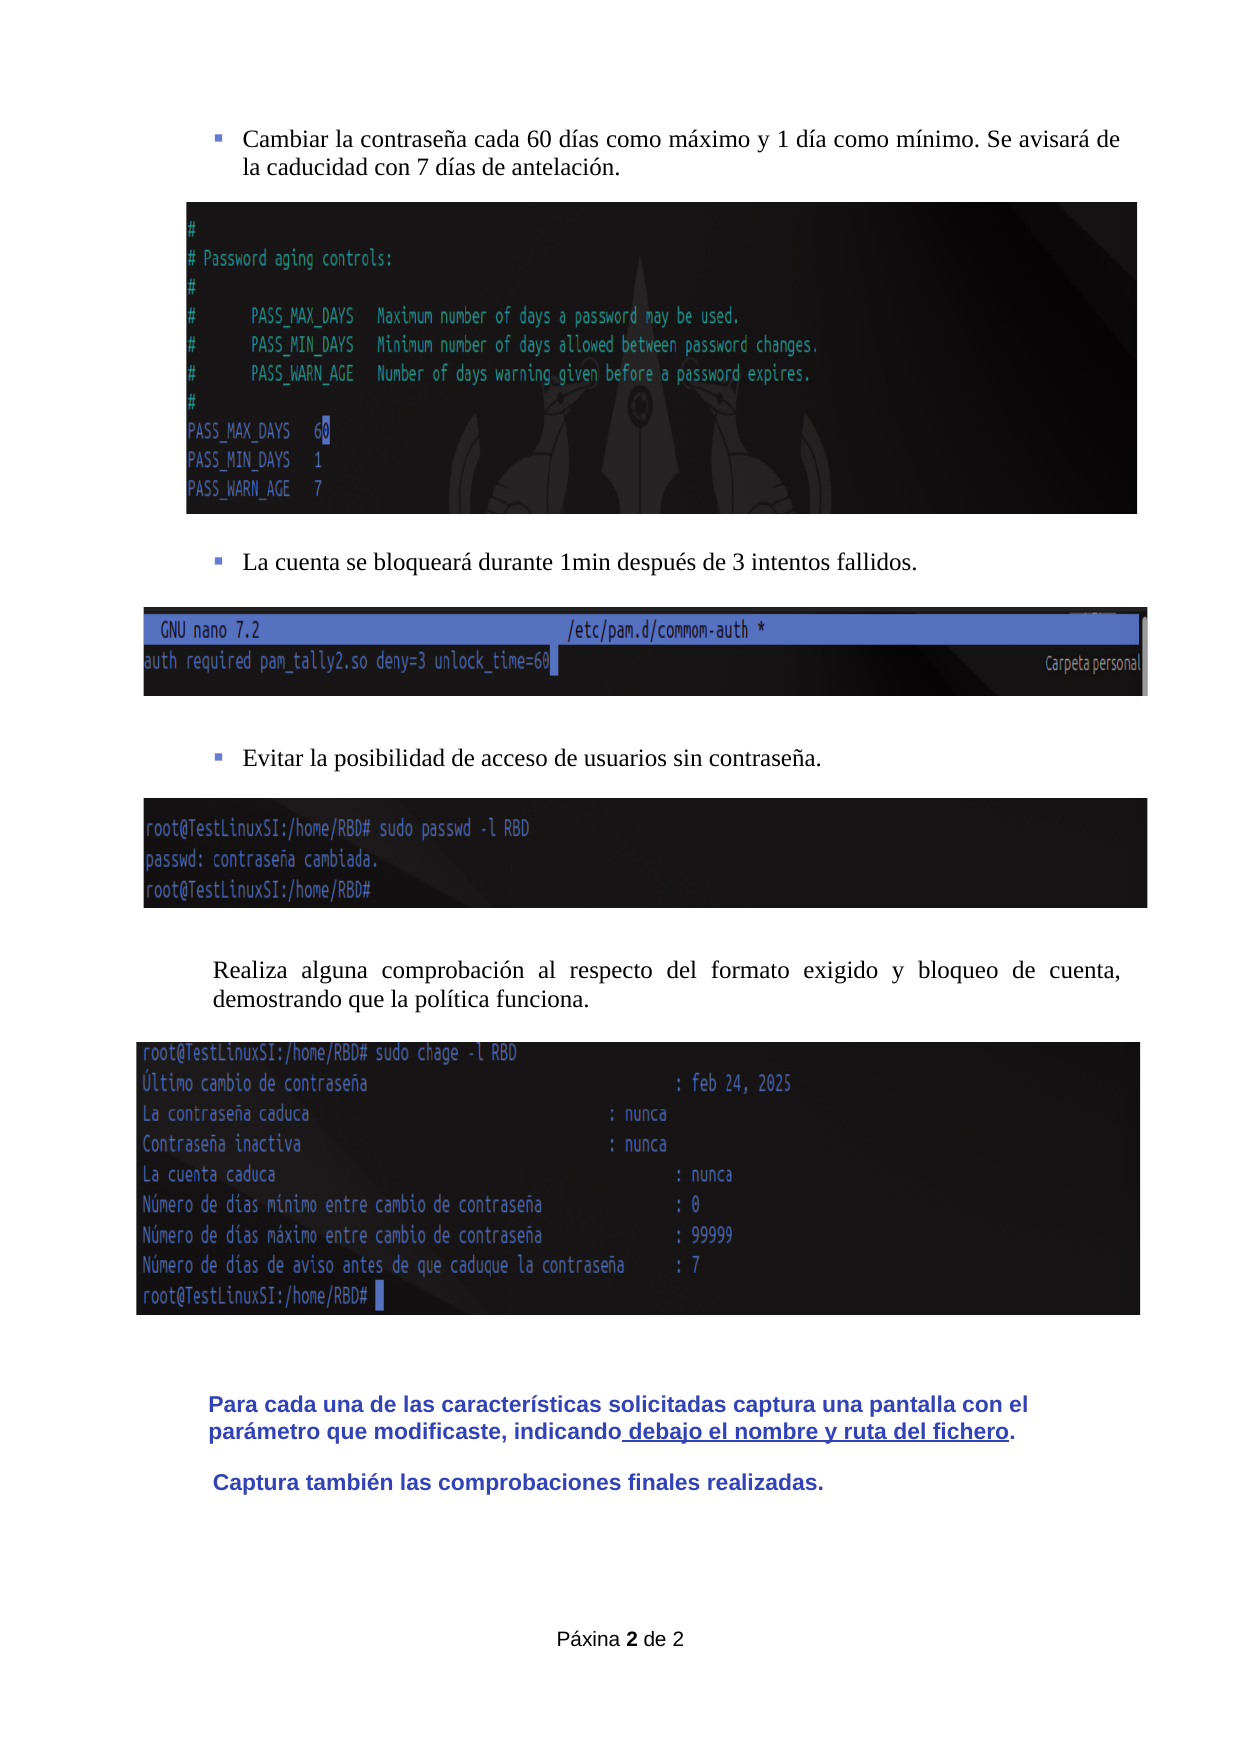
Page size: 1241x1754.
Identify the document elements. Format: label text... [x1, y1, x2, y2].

list Cambiar la contraseña cada 60 días como máximo y 1 día como mínimo. Se avisará de la caducidad con 7 días de antelación. [213, 124, 1122, 181]
picture [186, 202, 1138, 514]
picture [143, 607, 1148, 696]
subtitle Para cada una de las características solicitadas captura una pantalla con el parámetro que modificaste, indicando debajo el nombre y ruta del fichero. [118, 1391, 1122, 1444]
picture [136, 1042, 1141, 1315]
list La cuenta se bloqueará durante 1min después de 3 intentos fallidos. [213, 547, 1122, 576]
text Realiza alguna comprobación al respecto del formato exigido y bloqueo de cuenta, demostrando que la política funciona. [213, 955, 1122, 1012]
list Evitar la posibilidad de acceso de usuarios sin contraseña. [213, 743, 1122, 772]
text Captura también las comprobaciones finales realizadas. [213, 1469, 1122, 1495]
picture [143, 798, 1148, 908]
